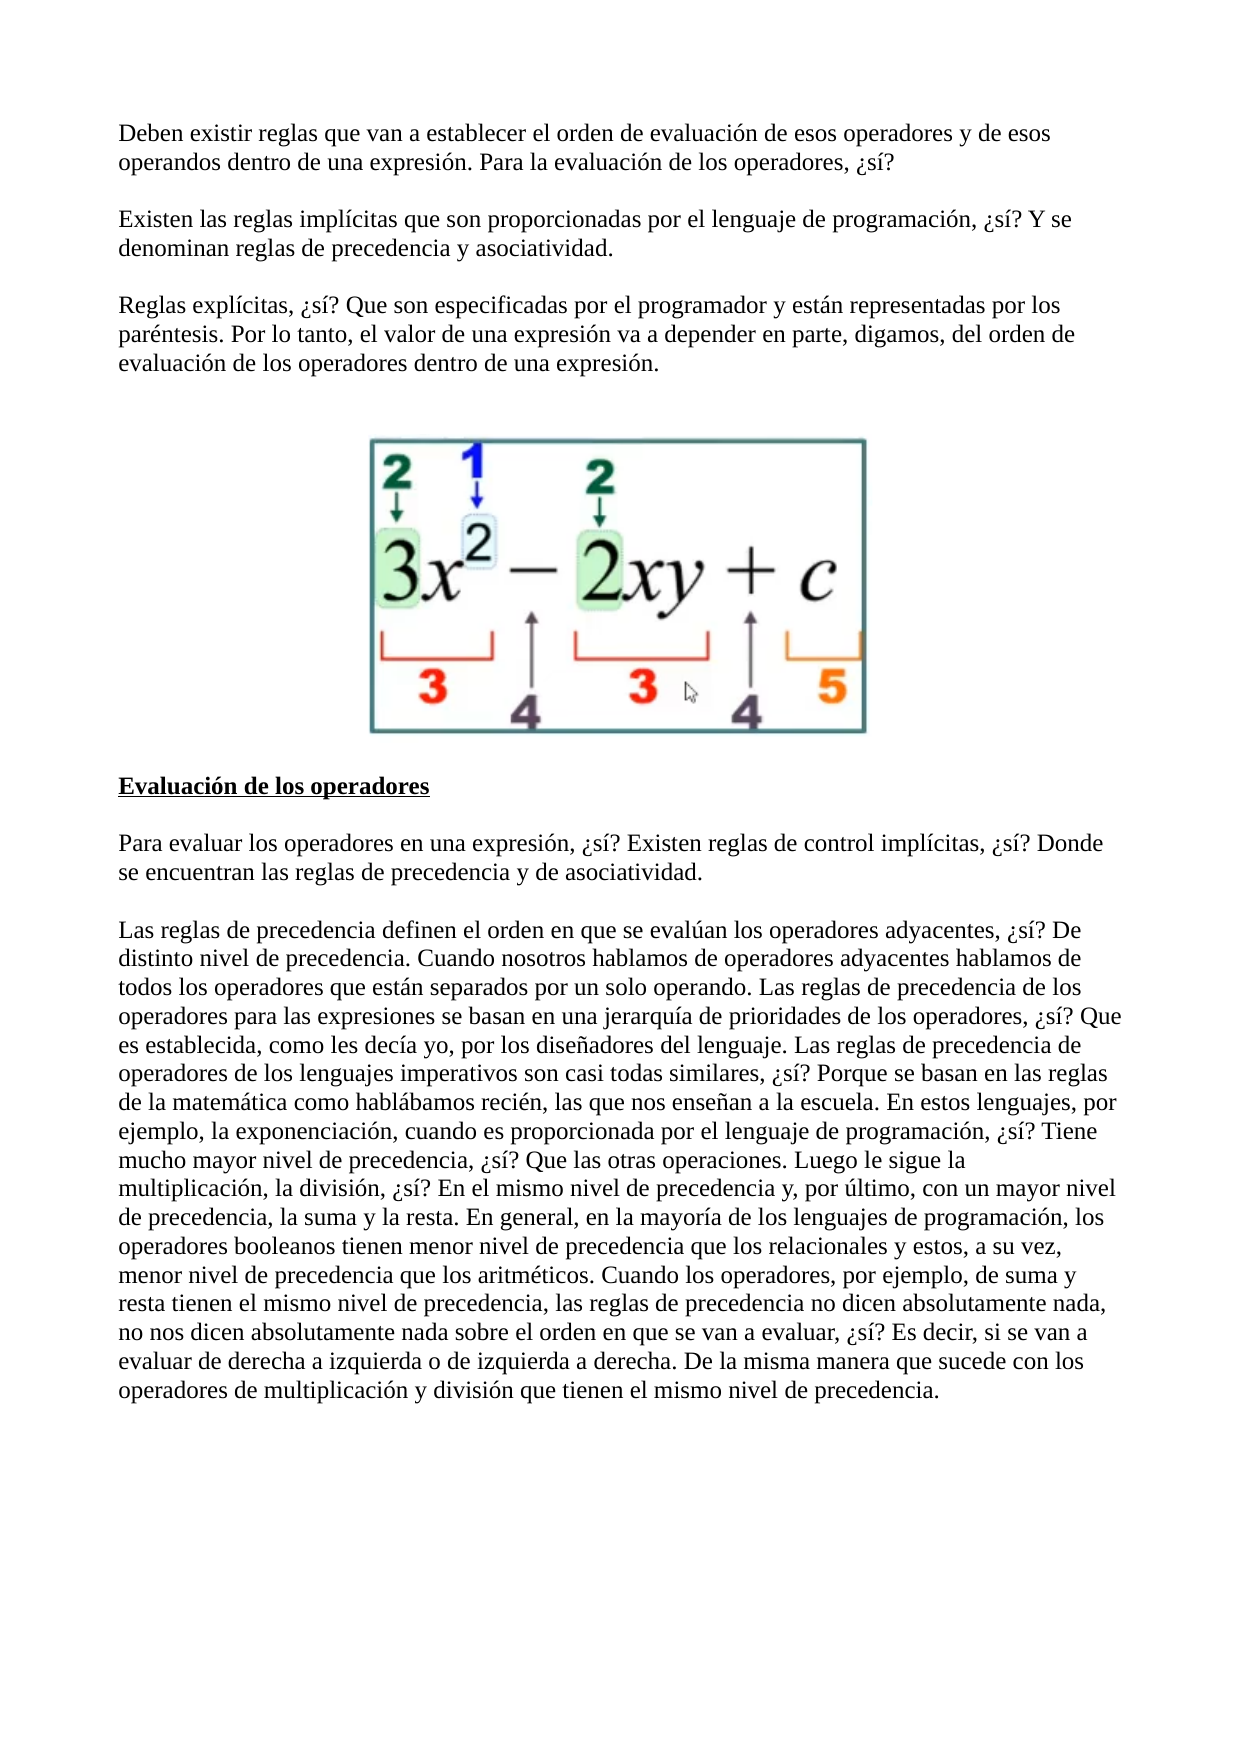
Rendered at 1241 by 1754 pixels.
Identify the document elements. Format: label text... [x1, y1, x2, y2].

text Para evaluar los operadores en una expresión, ¿sí? Existen reglas de control implícitas, ¿sí? Donde se encuentran las reglas de precedencia y de asociatividad. [118, 828, 1122, 886]
text Deben existir reglas que van a establecer el orden de evaluación de esos operadores y de esos operandos dentro de una expresión. Para la evaluación de los operadores, ¿sí? [118, 118, 1122, 176]
text Reglas explícitas, ¿sí? Que son especificadas por el programador y están representadas por los paréntesis. Por lo tanto, el valor de una expresión va a depender en parte, digamos, del orden de evaluación de los operadores dentro de una expresión. [118, 291, 1122, 377]
text Las reglas de precedencia definen el orden en que se evalúan los operadores adyacentes, ¿sí? De distinto nivel de precedencia. Cuando nosotros hablamos de operadores adyacentes hablamos de todos los operadores que están separados por un solo operando. Las reglas de precedencia de los operadores para las expresiones se basan en una jerarquía de prioridades de los operadores, ¿sí? Que es establecida, como les decía yo, por los diseñadores del lenguaje. Las reglas de precedencia de operadores de los lenguajes imperativos son casi todas similares, ¿sí? Porque se basan en las reglas de la matemática como hablábamos recién, las que nos enseñan a la escuela. En estos lenguajes, por ejemplo, la exponenciación, cuando es proporcionada por el lenguaje de programación, ¿sí? Tiene mucho mayor nivel de precedencia, ¿sí? Que las otras operaciones. Luego le sigue la multiplicación, la división, ¿sí? En el mismo nivel de precedencia y, por último, con un mayor nivel de precedencia, la suma y la resta. En general, en la mayoría de los lenguajes de programación, los operadores booleanos tienen menor nivel de precedencia que los relacionales y estos, a su vez, menor nivel de precedencia que los aritméticos. Cuando los operadores, por ejemplo, de suma y resta tienen el mismo nivel de precedencia, las reglas de precedencia no dicen absolutamente nada, no nos dicen absolutamente nada sobre el orden en que se van a evaluar, ¿sí? Es decir, si se van a evaluar de derecha a izquierda o de izquierda a derecha. De la misma manera que sucede con los operadores de multiplicación y división que tienen el mismo nivel de precedencia. [118, 915, 1122, 1403]
text Evaluación de los operadores [118, 771, 1122, 800]
text Existen las reglas implícitas que son proporcionadas por el lenguaje de programación, ¿sí? Y se denominan reglas de precedencia y asociatividad. [118, 204, 1122, 262]
picture [367, 434, 873, 743]
